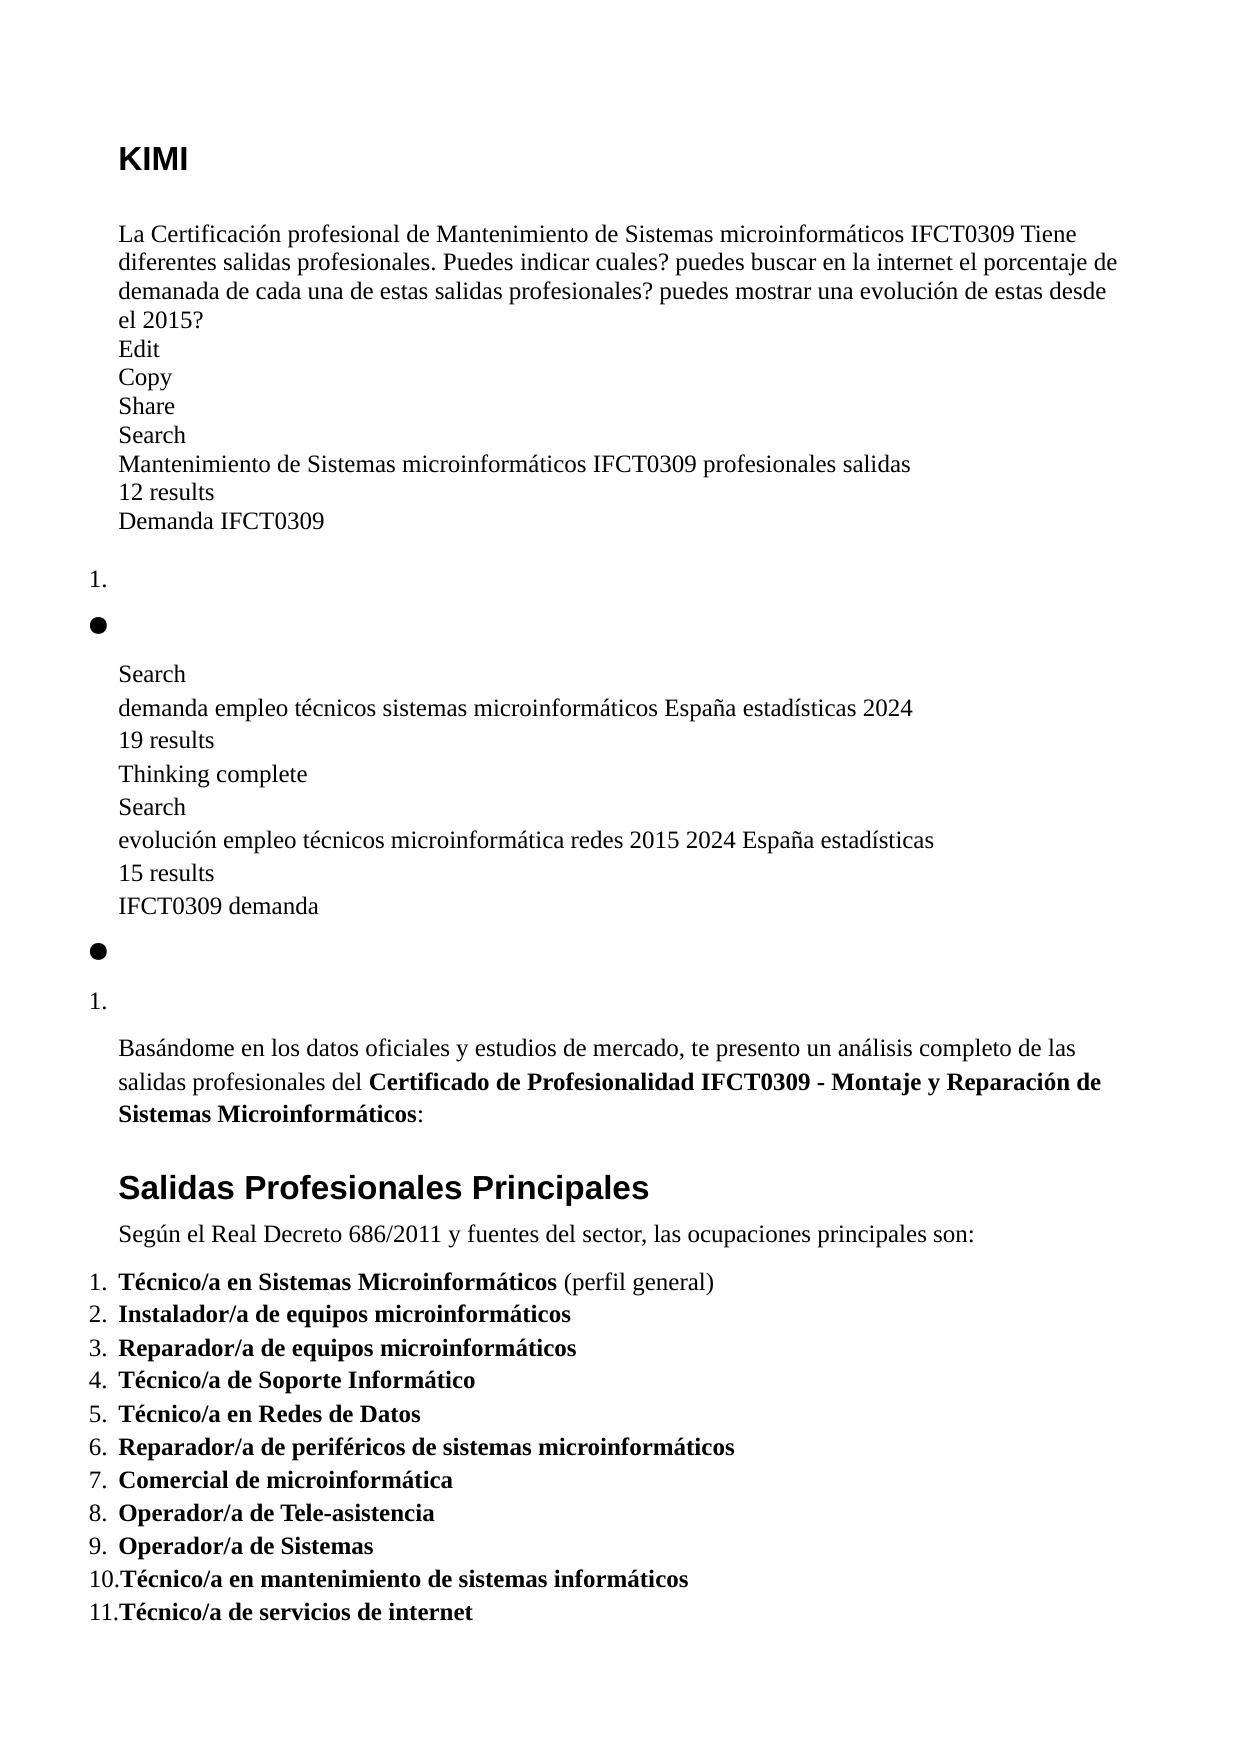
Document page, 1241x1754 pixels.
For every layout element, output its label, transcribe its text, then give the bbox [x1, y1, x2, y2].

list Técnico/a en mantenimiento de sistemas informáticos [118, 1564, 1122, 1592]
text Demanda IFCT0309 [118, 506, 1122, 535]
list Operador/a de Tele-asistencia [118, 1498, 1122, 1526]
text Search [118, 792, 1122, 820]
text Basándome en los datos oficiales y estudios de mercado, te presento un análisis completo de las salidas profesionales del Certificado de Profesionalidad IFCT0309 - Montaje y Reparación de Sistemas Microinformáticos: [118, 1033, 1122, 1128]
list Técnico/a en Sistemas Microinformáticos (perfil general) [118, 1267, 1122, 1295]
list Técnico/a en Redes de Datos [118, 1399, 1122, 1427]
list Operador/a de Sistemas [118, 1531, 1122, 1559]
text La Certificación profesional de Mantenimiento de Sistemas microinformáticos IFCT0309 Tiene diferentes salidas profesionales. Puedes indicar cuales? puedes buscar en la internet el porcentaje de demanada de cada una de estas salidas profesionales? puedes mostrar una evolución de estas desde el 2015? [118, 219, 1122, 334]
list Reparador/a de equipos microinformáticos [118, 1333, 1122, 1361]
text Thinking complete [118, 759, 1122, 787]
text Search [118, 659, 1122, 688]
text Share [118, 391, 1122, 420]
text 19 results [118, 726, 1122, 754]
list Reparador/a de periféricos de sistemas microinformáticos [118, 1432, 1122, 1460]
text Search [118, 420, 1122, 449]
list Técnico/a de servicios de internet [118, 1597, 1122, 1626]
text IFCT0309 demanda [118, 891, 1122, 919]
text Mantenimiento de Sistemas microinformáticos IFCT0309 profesionales salidas [118, 449, 1122, 477]
list Técnico/a de Soporte Informático [118, 1366, 1122, 1394]
text Copy [118, 362, 1122, 391]
text Edit [118, 334, 1122, 362]
text 12 results [118, 477, 1122, 506]
subtitle KIMI [118, 139, 1122, 177]
text evolución empleo técnicos microinformática redes 2015 2024 España estadísticas [118, 825, 1122, 853]
subtitle Salidas Profesionales Principales [118, 1168, 1122, 1206]
list Instalador/a de equipos microinformáticos [118, 1299, 1122, 1328]
text demanda empleo técnicos sistemas microinformáticos España estadísticas 2024 [118, 693, 1122, 721]
text Según el Real Decreto 686/2011 y fuentes del sector, las ocupaciones principales son: [118, 1219, 1122, 1248]
text 15 results [118, 858, 1122, 886]
list Comercial de microinformática [118, 1465, 1122, 1493]
